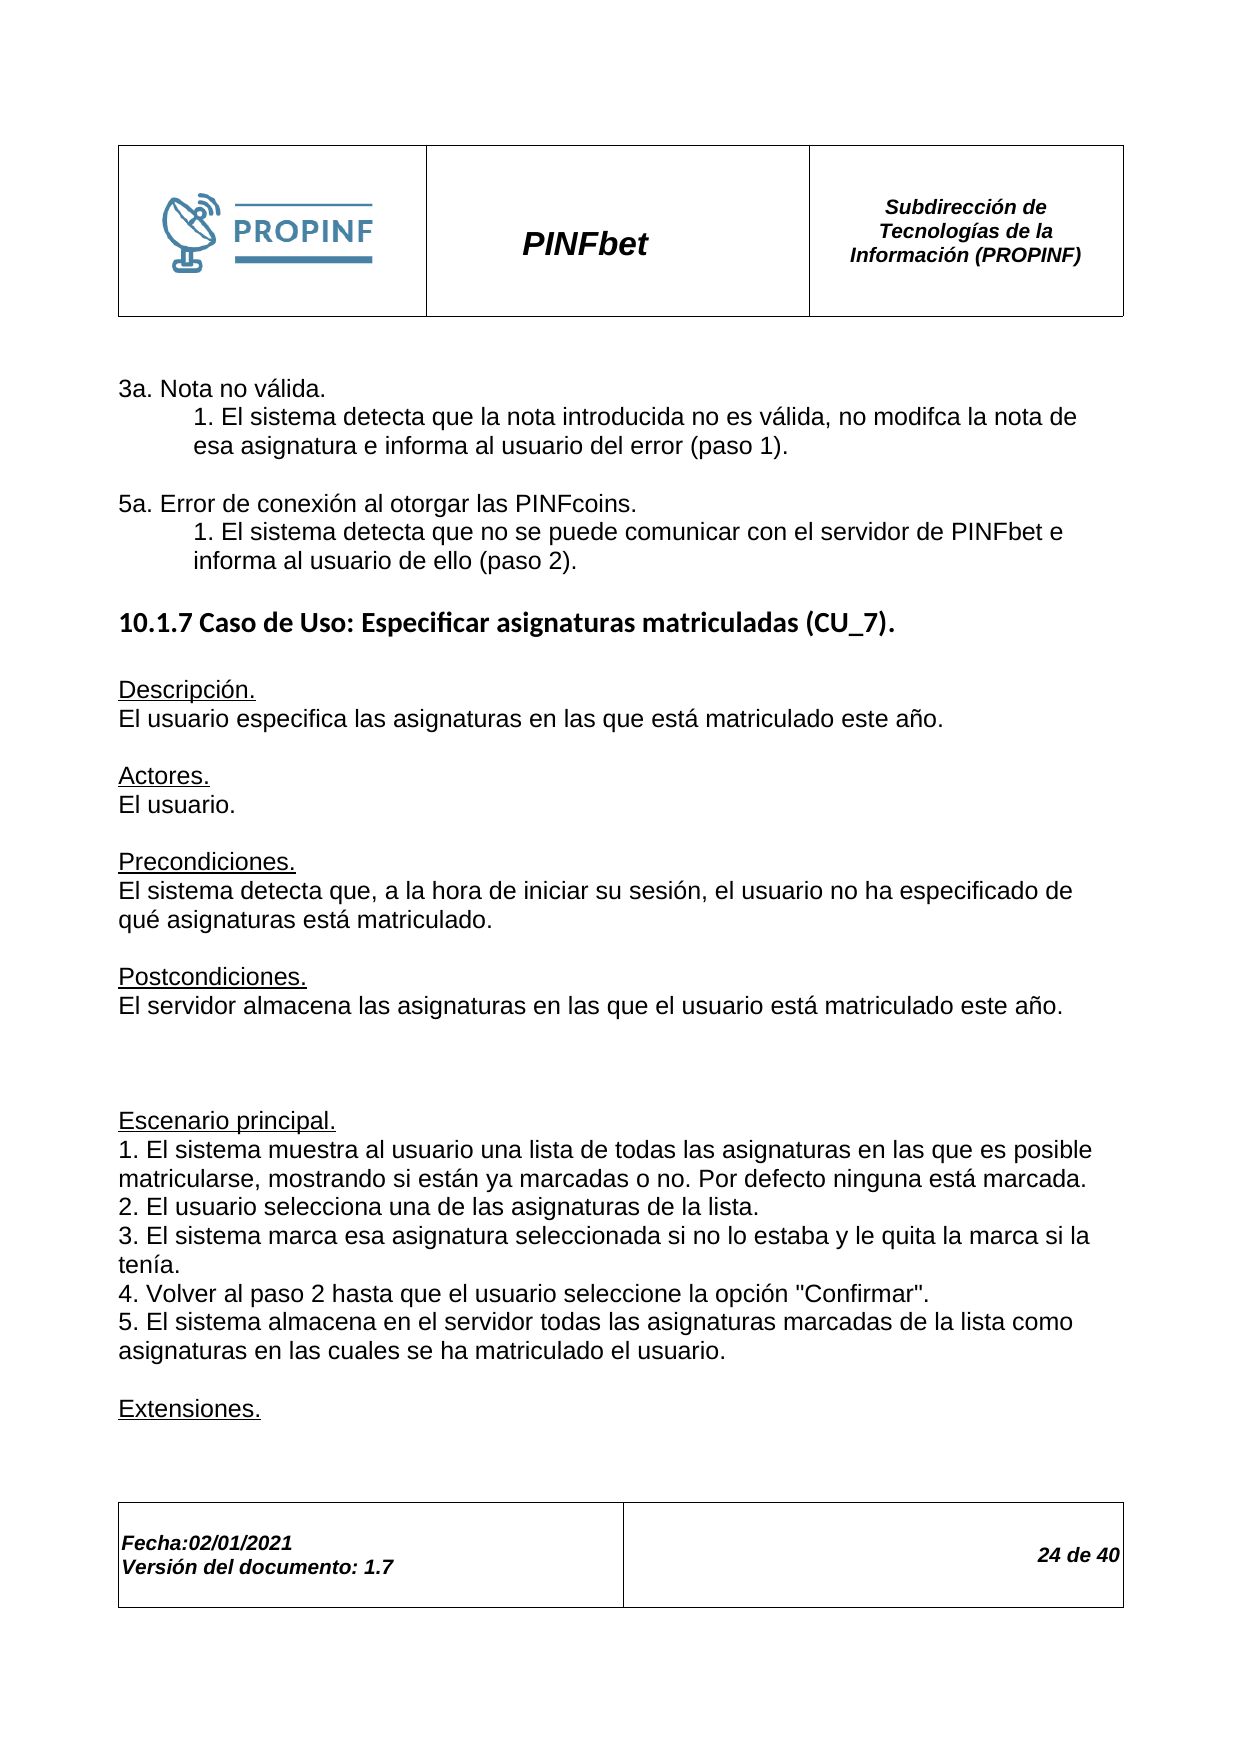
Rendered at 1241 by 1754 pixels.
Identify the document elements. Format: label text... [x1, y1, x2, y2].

text Extensiones. [118, 1394, 1122, 1422]
text 1. El sistema detecta que no se puede comunicar con el servidor de PINFbet e informa al usuario de ello (paso 2). [118, 517, 1122, 575]
text 3a. Nota no válida. [118, 374, 1122, 402]
text Actores. [118, 761, 1122, 790]
text 5a. Error de conexión al otorgar las PINFcoins. [118, 489, 1122, 517]
text El sistema detecta que, a la hora de iniciar su sesión, el usuario no ha especificado de qué asignaturas está matriculado. [118, 876, 1122, 934]
text 5. El sistema almacena en el servidor todas las asignaturas marcadas de la lista como asignaturas en las cuales se ha matriculado el usuario. [118, 1307, 1122, 1365]
text Descripción. [118, 675, 1122, 704]
text El usuario especifica las asignaturas en las que está matriculado este año. [118, 704, 1122, 732]
text 4. Volver al paso 2 hasta que el usuario seleccione la opción "Confirmar". [118, 1279, 1122, 1307]
text Escenario principal. [118, 1106, 1122, 1135]
text 10.1.7 Caso de Uso: Especificar asignaturas matriculadas (CU_7). [118, 604, 1122, 639]
text Postcondiciones. [118, 962, 1122, 991]
text 2. El usuario selecciona una de las asignaturas de la lista. [118, 1192, 1122, 1221]
text Precondiciones. [118, 847, 1122, 876]
text El usuario. [118, 790, 1122, 819]
text El servidor almacena las asignaturas en las que el usuario está matriculado este año. [118, 991, 1122, 1020]
text 1. El sistema muestra al usuario una lista de todas las asignaturas en las que es posible matricularse, mostrando si están ya marcadas o no. Por defecto ninguna está marcada. [118, 1135, 1122, 1192]
picture [126, 170, 414, 301]
text 3. El sistema marca esa asignatura seleccionada si no lo estaba y le quita la marca si la tenía. [118, 1221, 1122, 1279]
text 1. El sistema detecta que la nota introducida no es válida, no modifca la nota de esa asignatura e informa al usuario del error (paso 1). [118, 402, 1122, 460]
